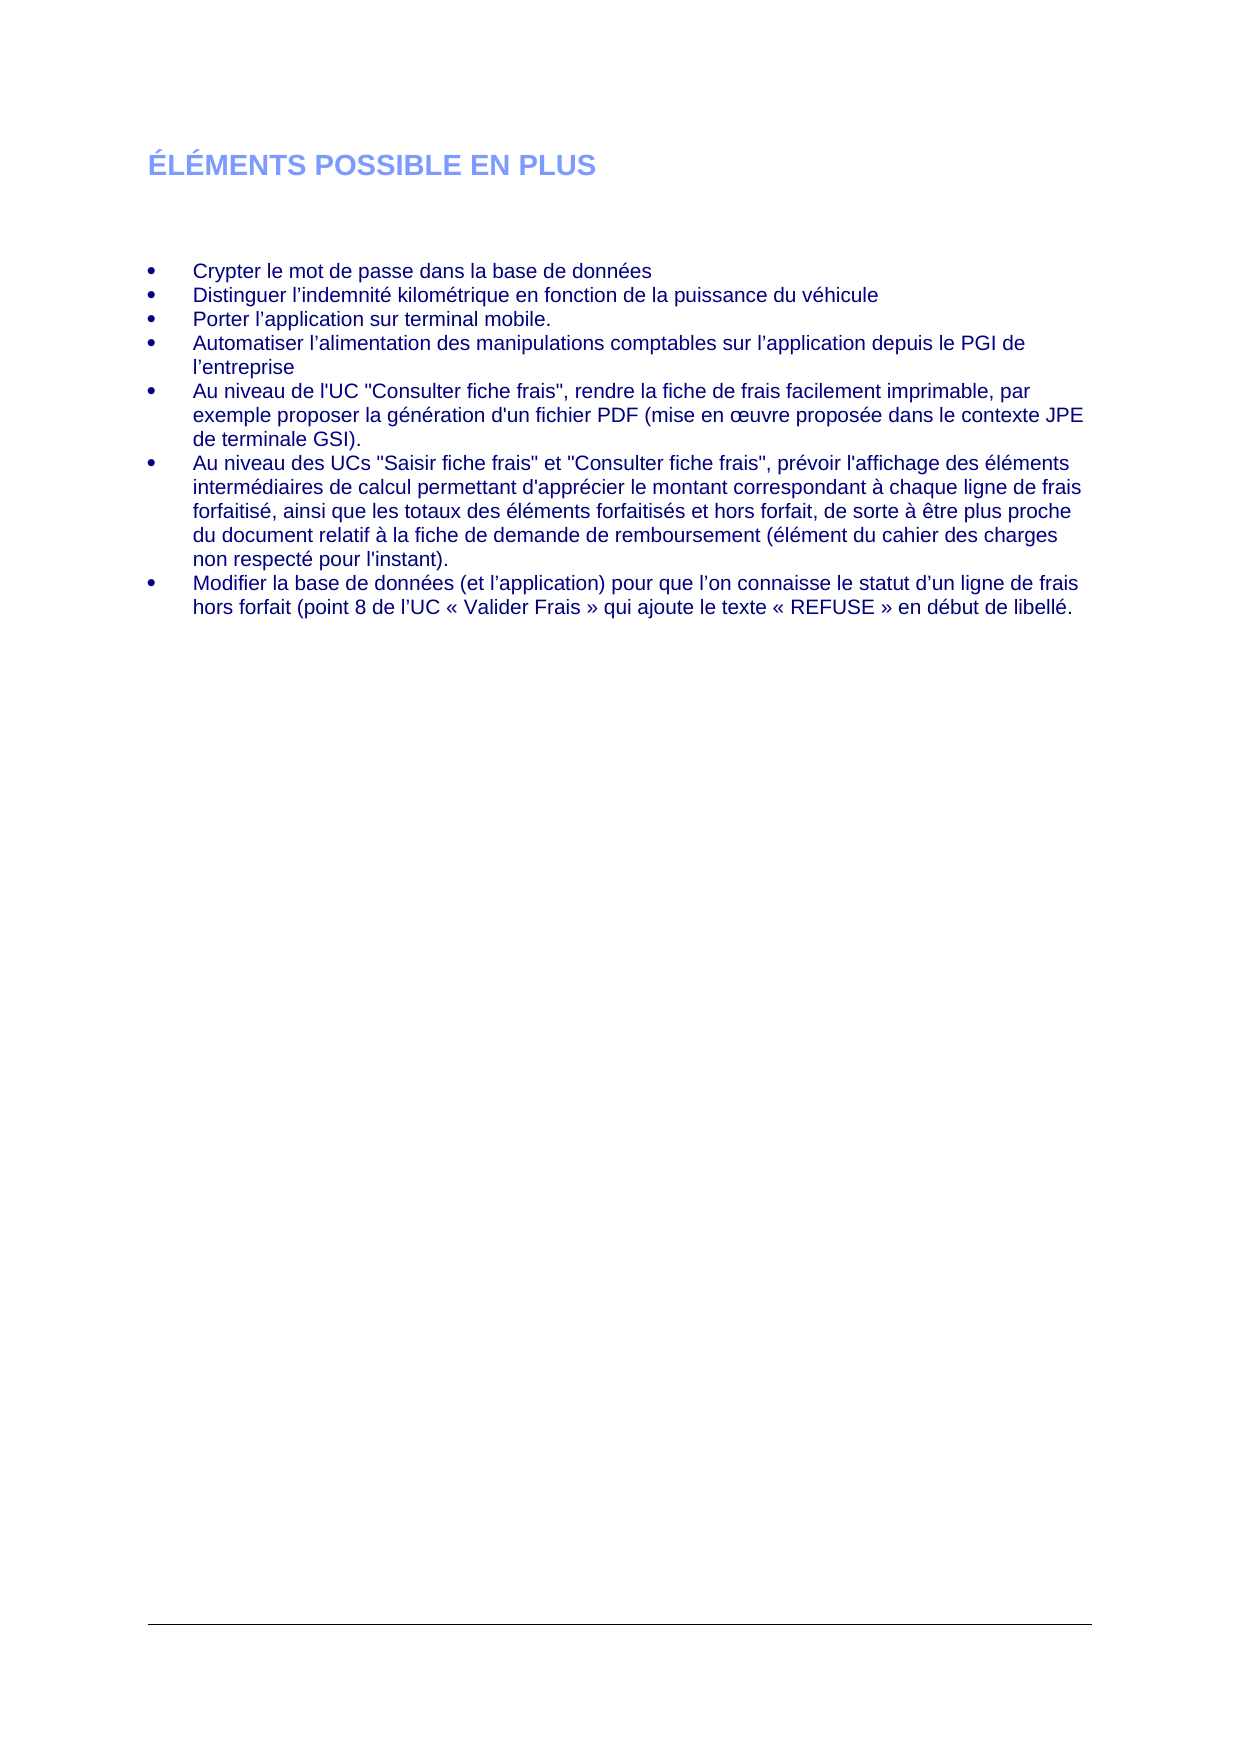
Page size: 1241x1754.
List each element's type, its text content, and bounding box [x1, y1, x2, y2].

list Automatiser l’alimentation des manipulations comptables sur l’application depuis le PGI de l’entreprise [148, 331, 1092, 379]
list Crypter le mot de passe dans la base de données [148, 258, 1092, 283]
list Distinguer l’indemnité kilométrique en fonction de la puissance du véhicule [148, 283, 1092, 307]
list Porter l’application sur terminal mobile. [148, 307, 1092, 331]
list Au niveau de l'UC "Consulter fiche frais", rendre la fiche de frais facilement imprimable, par exemple proposer la génération d'un fichier PDF (mise en œuvre proposée dans le contexte JPE de terminale GSI). [148, 379, 1092, 451]
list Modifier la base de données (et l’application) pour que l’on connaisse le statut d’un ligne de frais hors forfait (point 8 de l’UC « Valider Frais » qui ajoute le texte « REFUSE » en début de libellé. [148, 571, 1092, 619]
list Au niveau des UCs "Saisir fiche frais" et "Consulter fiche frais", prévoir l'affichage des éléments intermédiaires de calcul permettant d'apprécier le montant correspondant à chaque ligne de frais forfaitisé, ainsi que les totaux des éléments forfaitisés et hors forfait, de sorte à être plus proche du document relatif à la fiche de demande de remboursement (élément du cahier des charges non respecté pour l'instant). [148, 451, 1092, 571]
subtitle ÉLÉMENTS POSSIBLE EN PLUS [148, 148, 1092, 181]
